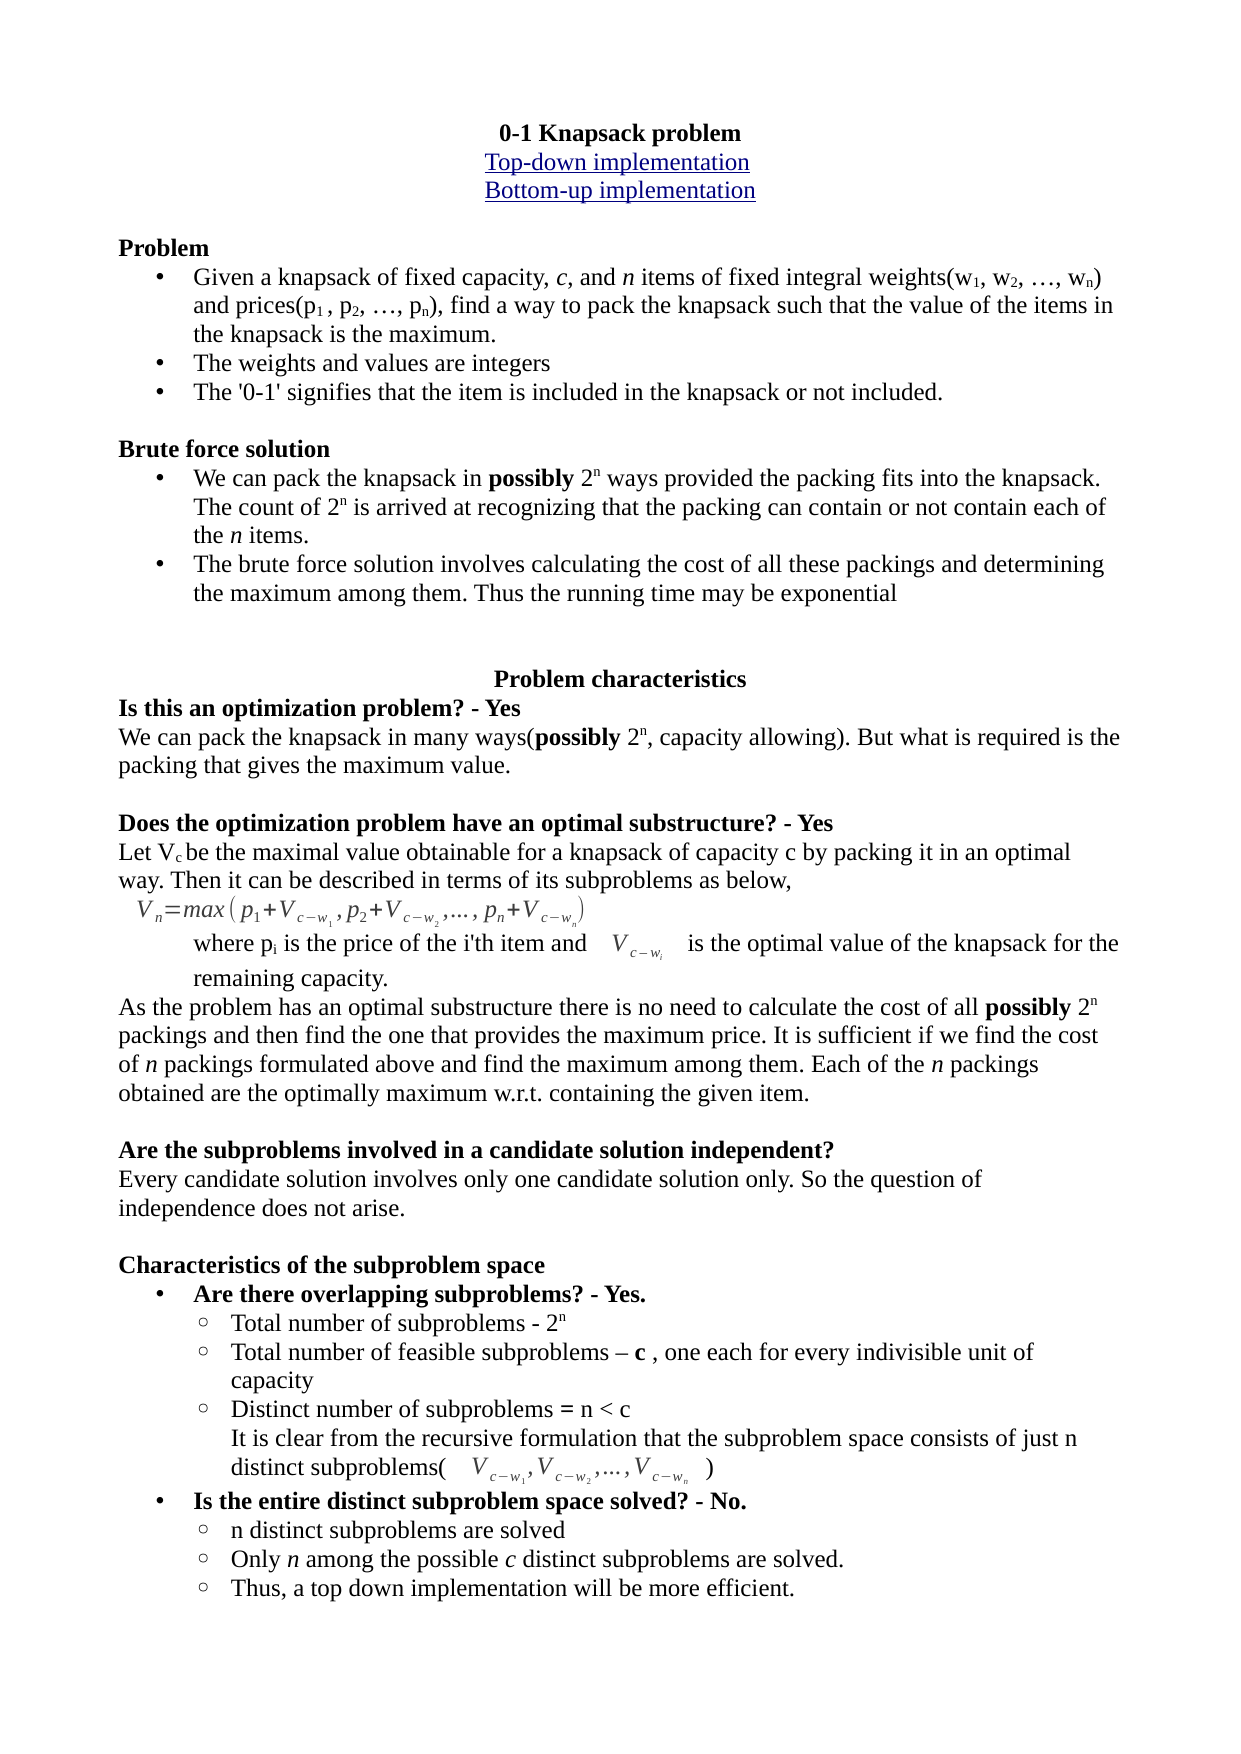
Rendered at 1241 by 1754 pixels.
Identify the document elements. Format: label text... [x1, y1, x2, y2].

list Given a knapsack of fixed capacity, c, and n items of fixed integral weights(w1, w2, …, wn) and prices(p1 , p2, …, pn), find a way to pack the knapsack such that the value of the items in the knapsack is the maximum. [156, 262, 1122, 348]
list The brute force solution involves calculating the cost of all these packings and determining the maximum among them. Thus the running time may be exponential [156, 549, 1122, 607]
list The weights and values are integers [156, 348, 1122, 377]
text As the problem has an optimal substructure there is no need to calculate the cost of all possibly 2n packings and then find the one that provides the maximum price. It is sufficient if we find the cost of n packings formulated above and find the maximum among them. Each of the n packings obtained are the optimally maximum w.r.t. containing the given item. [118, 992, 1122, 1107]
list Only n among the possible c distinct subproblems are solved. [193, 1544, 1122, 1573]
text Problem [118, 233, 1122, 262]
text Are the subproblems involved in a candidate solution independent? [118, 1136, 1122, 1164]
list The '0-1' signifies that the item is included in the knapsack or not included. [156, 377, 1122, 406]
text Brute force solution [118, 434, 1122, 463]
text Bottom-up implementation [118, 176, 1122, 204]
text Does the optimization problem have an optimal substructure? - Yes [118, 808, 1122, 837]
list n distinct subproblems are solved [193, 1515, 1122, 1544]
list Total number of feasible subproblems – c , one each for every indivisible unit of capacity [193, 1337, 1122, 1394]
list where pi is the price of the i'th item and is the optimal value of the knapsack for the remaining capacity. [156, 928, 1122, 992]
text Is this an optimization problem? - Yes [118, 693, 1122, 722]
text Let Vc be the maximal value obtainable for a knapsack of capacity c by packing it in an optimal way. Then it can be described in terms of its subproblems as below, [118, 837, 1122, 928]
text Problem characteristics [118, 664, 1122, 693]
text Every candidate solution involves only one candidate solution only. So the question of independence does not arise. [118, 1164, 1122, 1222]
list We can pack the knapsack in possibly 2n ways provided the packing fits into the knapsack. The count of 2n is arrived at recognizing that the packing can contain or not contain each of the n items. [156, 463, 1122, 549]
text Characteristics of the subproblem space [118, 1251, 1122, 1279]
list Is the entire distinct subproblem space solved? - No. [156, 1486, 1122, 1515]
text Top-down implementation [118, 147, 1122, 176]
list Thus, a top down implementation will be more efficient. [193, 1573, 1122, 1601]
list Distinct number of subproblems = n < c [193, 1394, 1122, 1423]
text We can pack the knapsack in many ways(possibly 2n, capacity allowing). But what is required is the packing that gives the maximum value. [118, 722, 1122, 779]
list It is clear from the recursive formulation that the subproblem space consists of just n distinct subproblems( ) [193, 1423, 1122, 1486]
list Total number of subproblems - 2n [193, 1308, 1122, 1337]
text 0-1 Knapsack problem [118, 118, 1122, 147]
list Are there overlapping subproblems? - Yes. [156, 1279, 1122, 1308]
